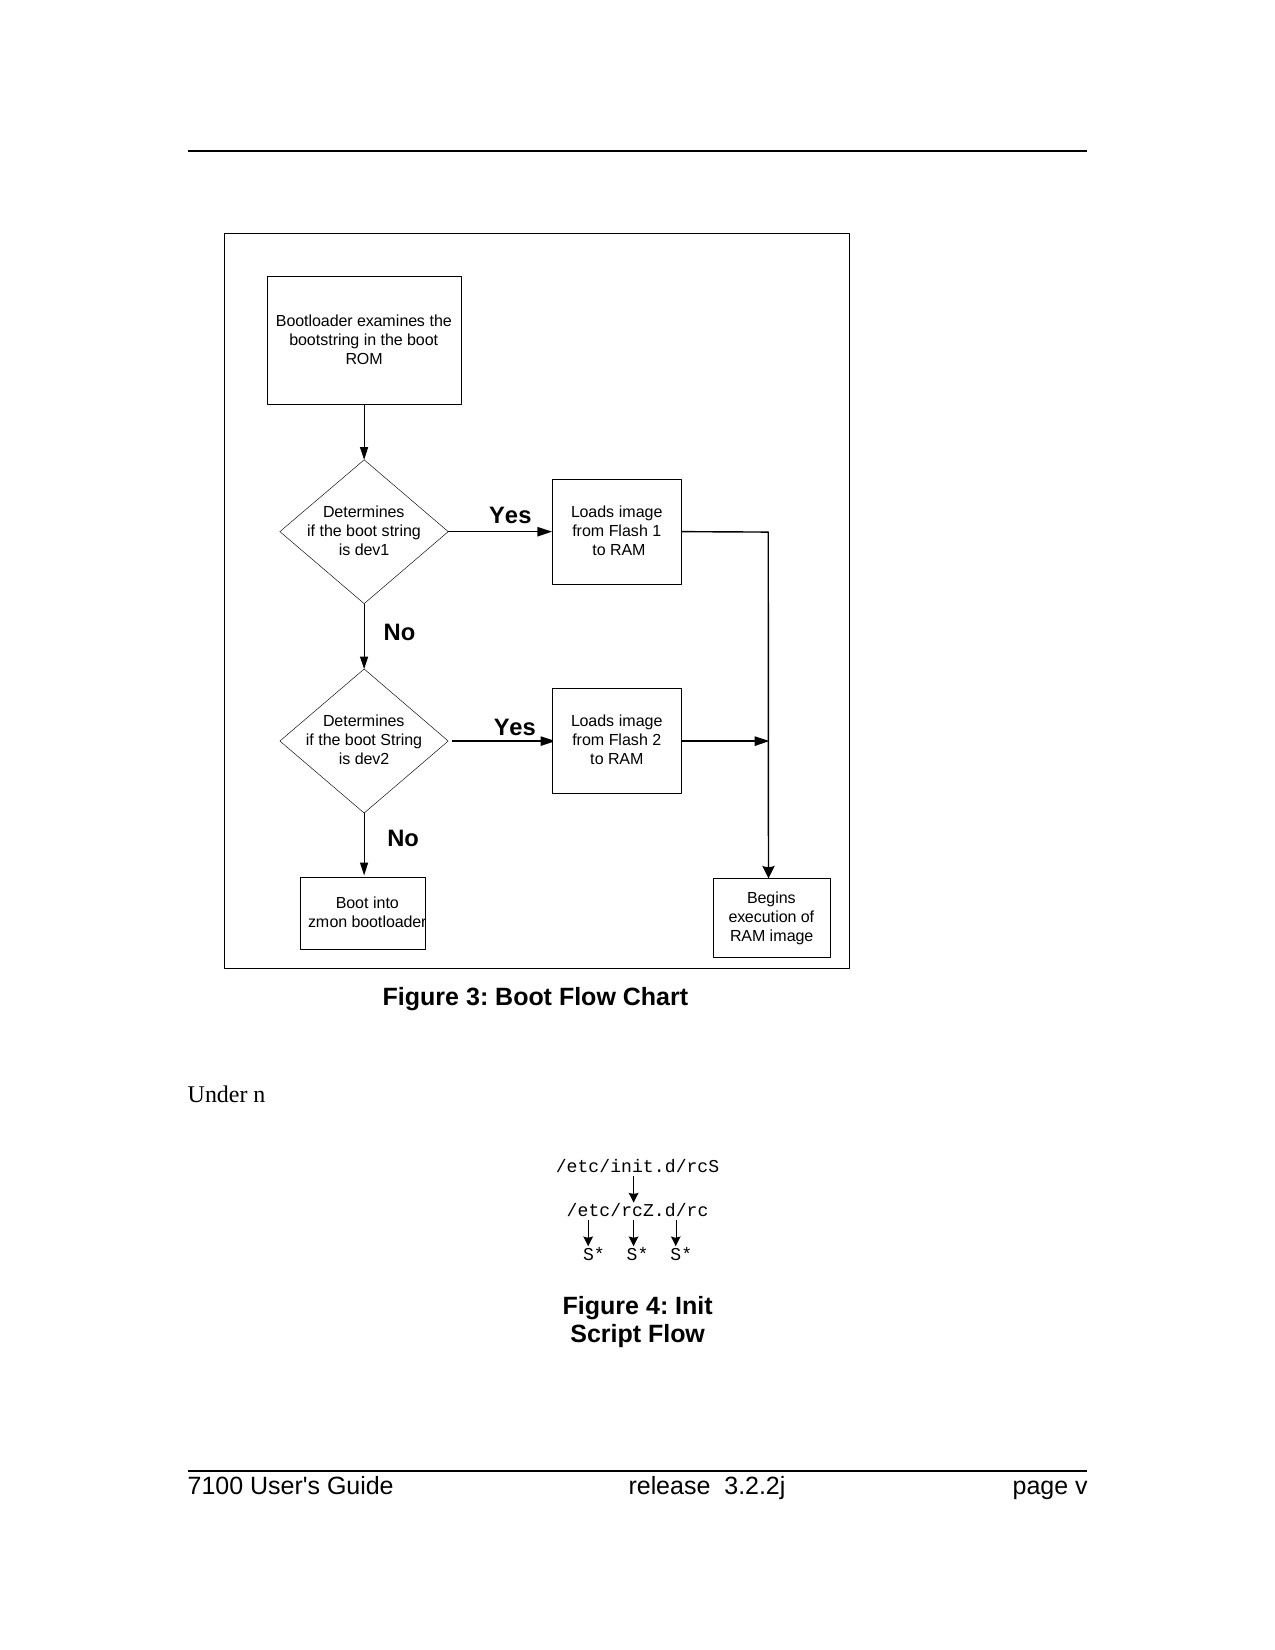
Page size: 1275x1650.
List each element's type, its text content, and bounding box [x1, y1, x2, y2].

text Under n [187, 1081, 1087, 1107]
text Figure 3: Boot Flow Chart [204, 219, 866, 1010]
text Figure 4: Init Script Flow [524, 1134, 751, 1348]
